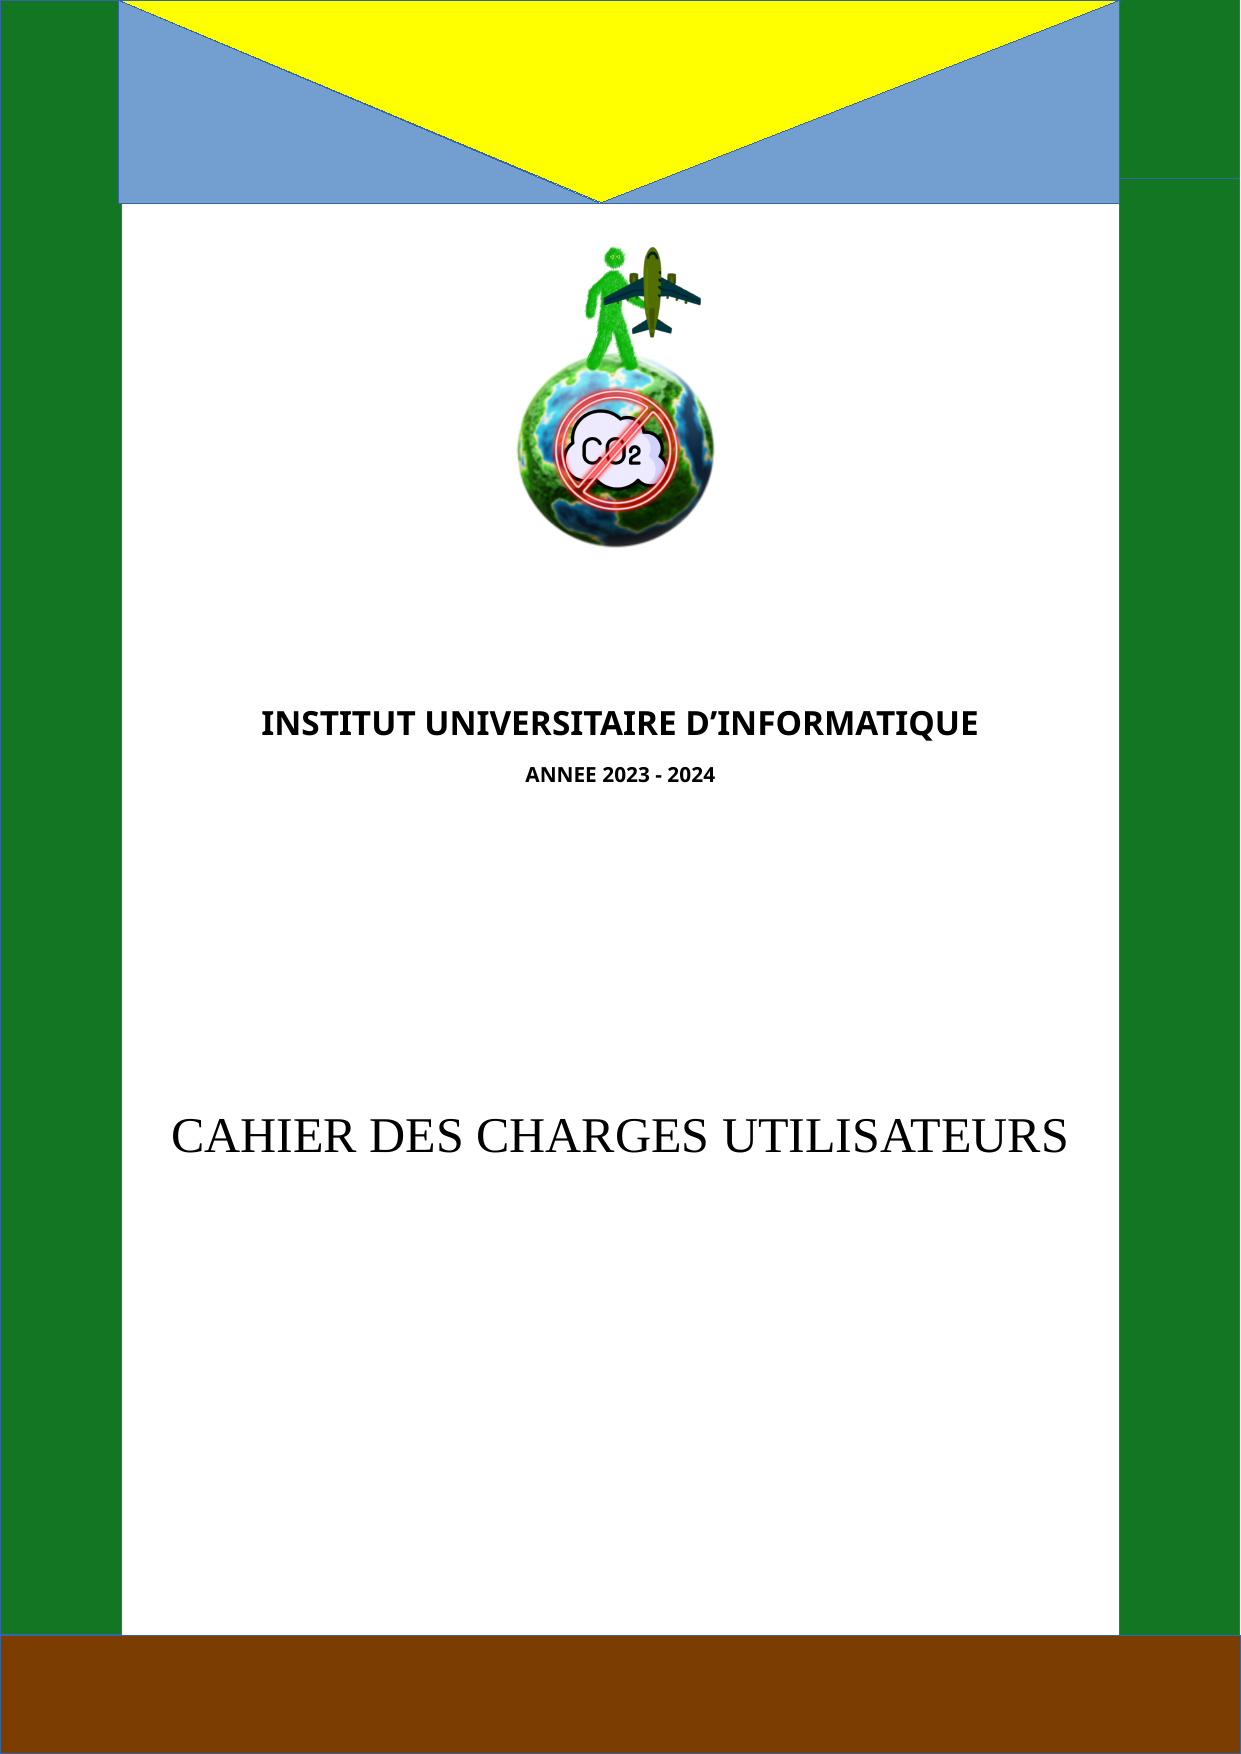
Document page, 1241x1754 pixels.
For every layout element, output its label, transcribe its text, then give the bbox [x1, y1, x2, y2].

text ANNEE 2023 - 2024 [122, 760, 1119, 788]
text INSTITUT UNIVERSITAIRE D’INFORMATIQUE [122, 700, 1119, 745]
picture [382, 225, 849, 568]
text CAHIER DES CHARGES UTILISATEURS [122, 1106, 1119, 1164]
